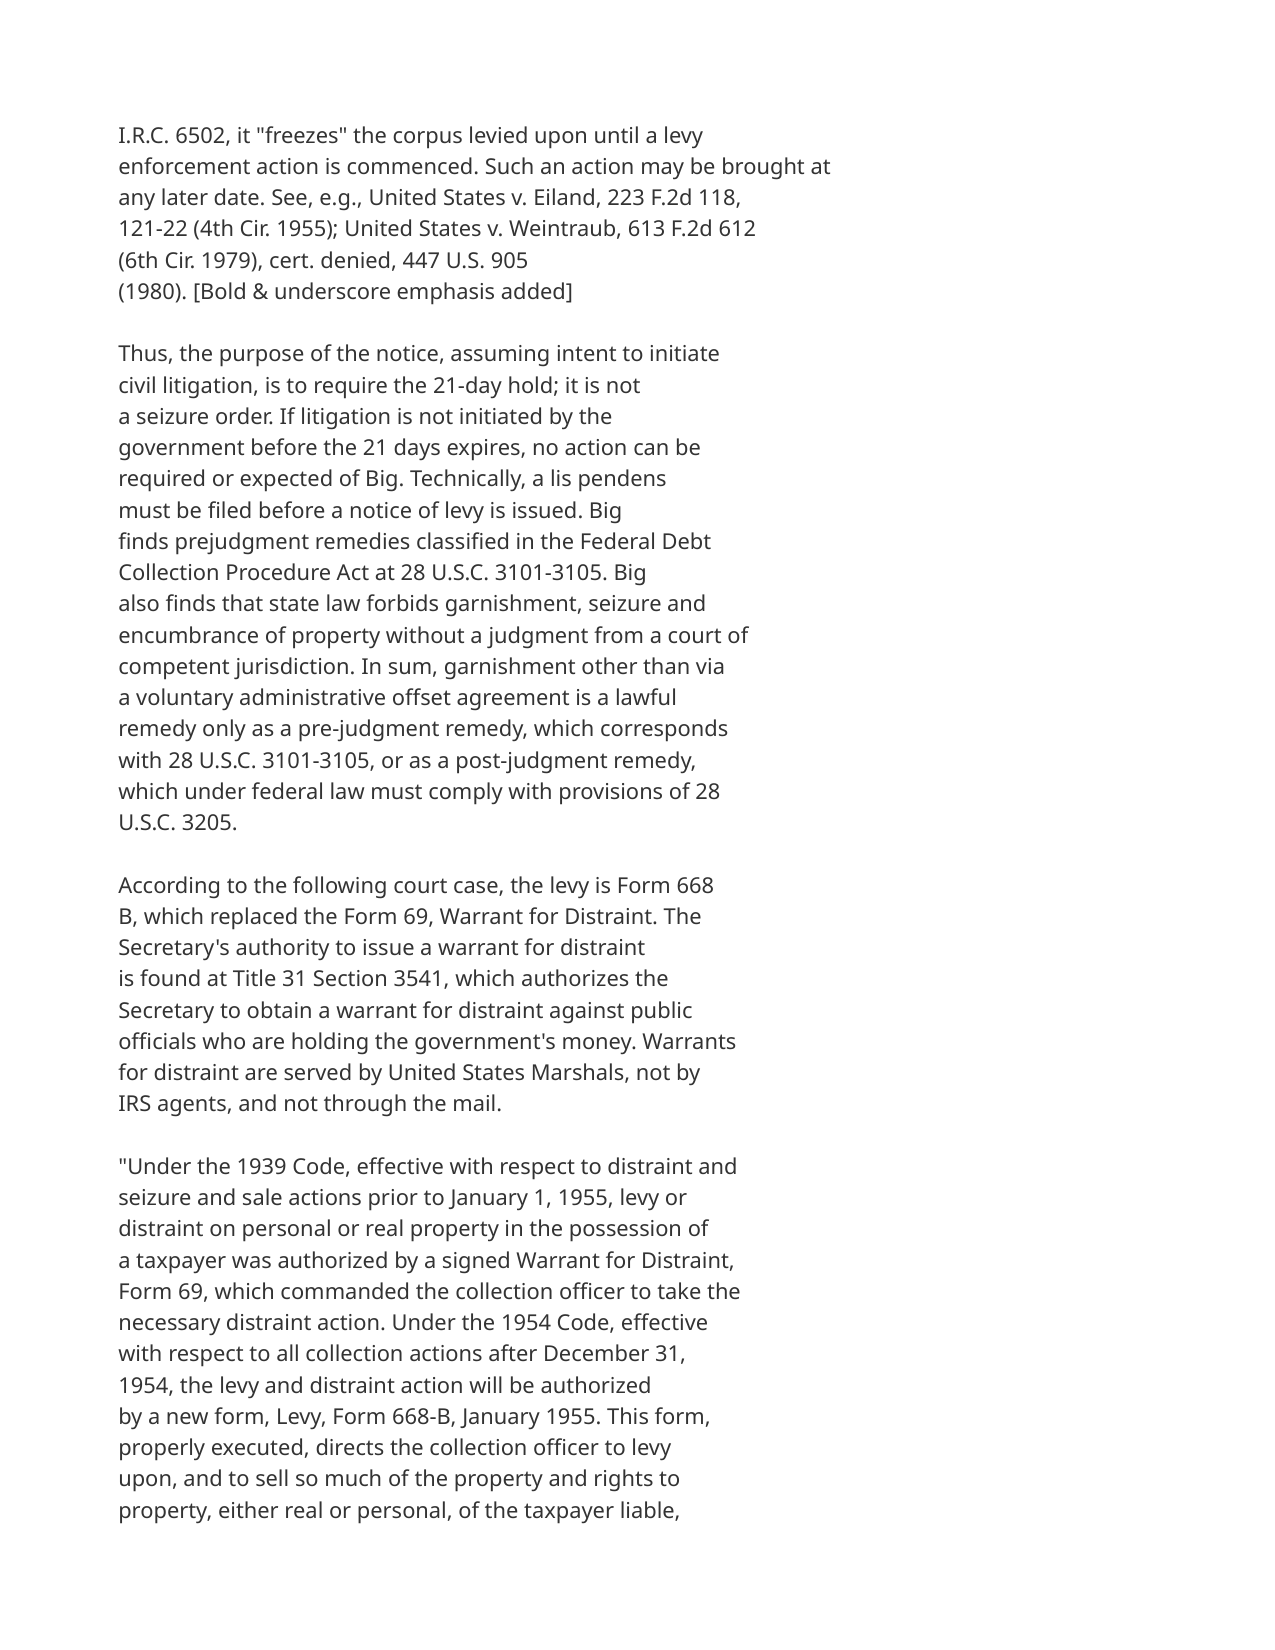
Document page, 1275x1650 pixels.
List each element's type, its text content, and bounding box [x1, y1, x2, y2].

text property, either real or personal, of the taxpayer liable, [118, 1493, 1157, 1524]
text 1954, the levy and distraint action will be authorized [118, 1368, 1157, 1399]
text properly executed, directs the collection officer to levy [118, 1431, 1157, 1462]
text with respect to all collection actions after December 31, [118, 1337, 1157, 1368]
text required or expected of Big. Technically, a lis pendens [118, 462, 1157, 493]
text competent jurisdiction. In sum, garnishment other than via [118, 649, 1157, 681]
text with 28 U.S.C. 3101-3105, or as a post-judgment remedy, [118, 743, 1157, 774]
text I.R.C. 6502, it "freezes" the corpus levied upon until a levy [118, 118, 1157, 149]
text seizure and sale actions prior to January 1, 1955, levy or [118, 1181, 1157, 1212]
text Secretary's authority to issue a warrant for distraint [118, 931, 1157, 962]
text encumbrance of property without a judgment from a court of [118, 618, 1157, 649]
text finds prejudgment remedies classified in the Federal Debt [118, 524, 1157, 556]
text any later date. See, e.g., United States v. Eiland, 223 F.2d 118, [118, 181, 1157, 212]
text "Under the 1939 Code, effective with respect to distraint and [118, 1149, 1157, 1181]
text officials who are holding the government's money. Warrants [118, 1024, 1157, 1056]
text necessary distraint action. Under the 1954 Code, effective [118, 1306, 1157, 1337]
text civil litigation, is to require the 21-day hold; it is not [118, 368, 1157, 399]
text which under federal law must comply with provisions of 28 [118, 774, 1157, 806]
text distraint on personal or real property in the possession of [118, 1212, 1157, 1243]
text B, which replaced the Form 69, Warrant for Distraint. The [118, 899, 1157, 931]
text (1980). [Bold & underscore emphasis added] [118, 274, 1157, 306]
text for distraint are served by United States Marshals, not by [118, 1056, 1157, 1087]
text 121-22 (4th Cir. 1955); United States v. Weintraub, 613 F.2d 612 [118, 212, 1157, 243]
text remedy only as a pre-judgment remedy, which corresponds [118, 712, 1157, 743]
text upon, and to sell so much of the property and rights to [118, 1462, 1157, 1493]
text Collection Procedure Act at 28 U.S.C. 3101-3105. Big [118, 556, 1157, 587]
text also finds that state law forbids garnishment, seizure and [118, 587, 1157, 618]
text (6th Cir. 1979), cert. denied, 447 U.S. 905 [118, 243, 1157, 274]
text enforcement action is commenced. Such an action may be brought at [118, 149, 1157, 181]
text Thus, the purpose of the notice, assuming intent to initiate [118, 337, 1157, 368]
text is found at Title 31 Section 3541, which authorizes the [118, 962, 1157, 993]
text a taxpayer was authorized by a signed Warrant for Distraint, [118, 1243, 1157, 1274]
text According to the following court case, the levy is Form 668 [118, 868, 1157, 899]
text a voluntary administrative offset agreement is a lawful [118, 681, 1157, 712]
text Secretary to obtain a warrant for distraint against public [118, 993, 1157, 1024]
text U.S.C. 3205. [118, 806, 1157, 837]
text government before the 21 days expires, no action can be [118, 431, 1157, 462]
text IRS agents, and not through the mail. [118, 1087, 1157, 1118]
text by a new form, Levy, Form 668-B, January 1955. This form, [118, 1399, 1157, 1431]
text a seizure order. If litigation is not initiated by the [118, 399, 1157, 431]
text Form 69, which commanded the collection officer to take the [118, 1274, 1157, 1306]
text must be filed before a notice of levy is issued. Big [118, 493, 1157, 524]
